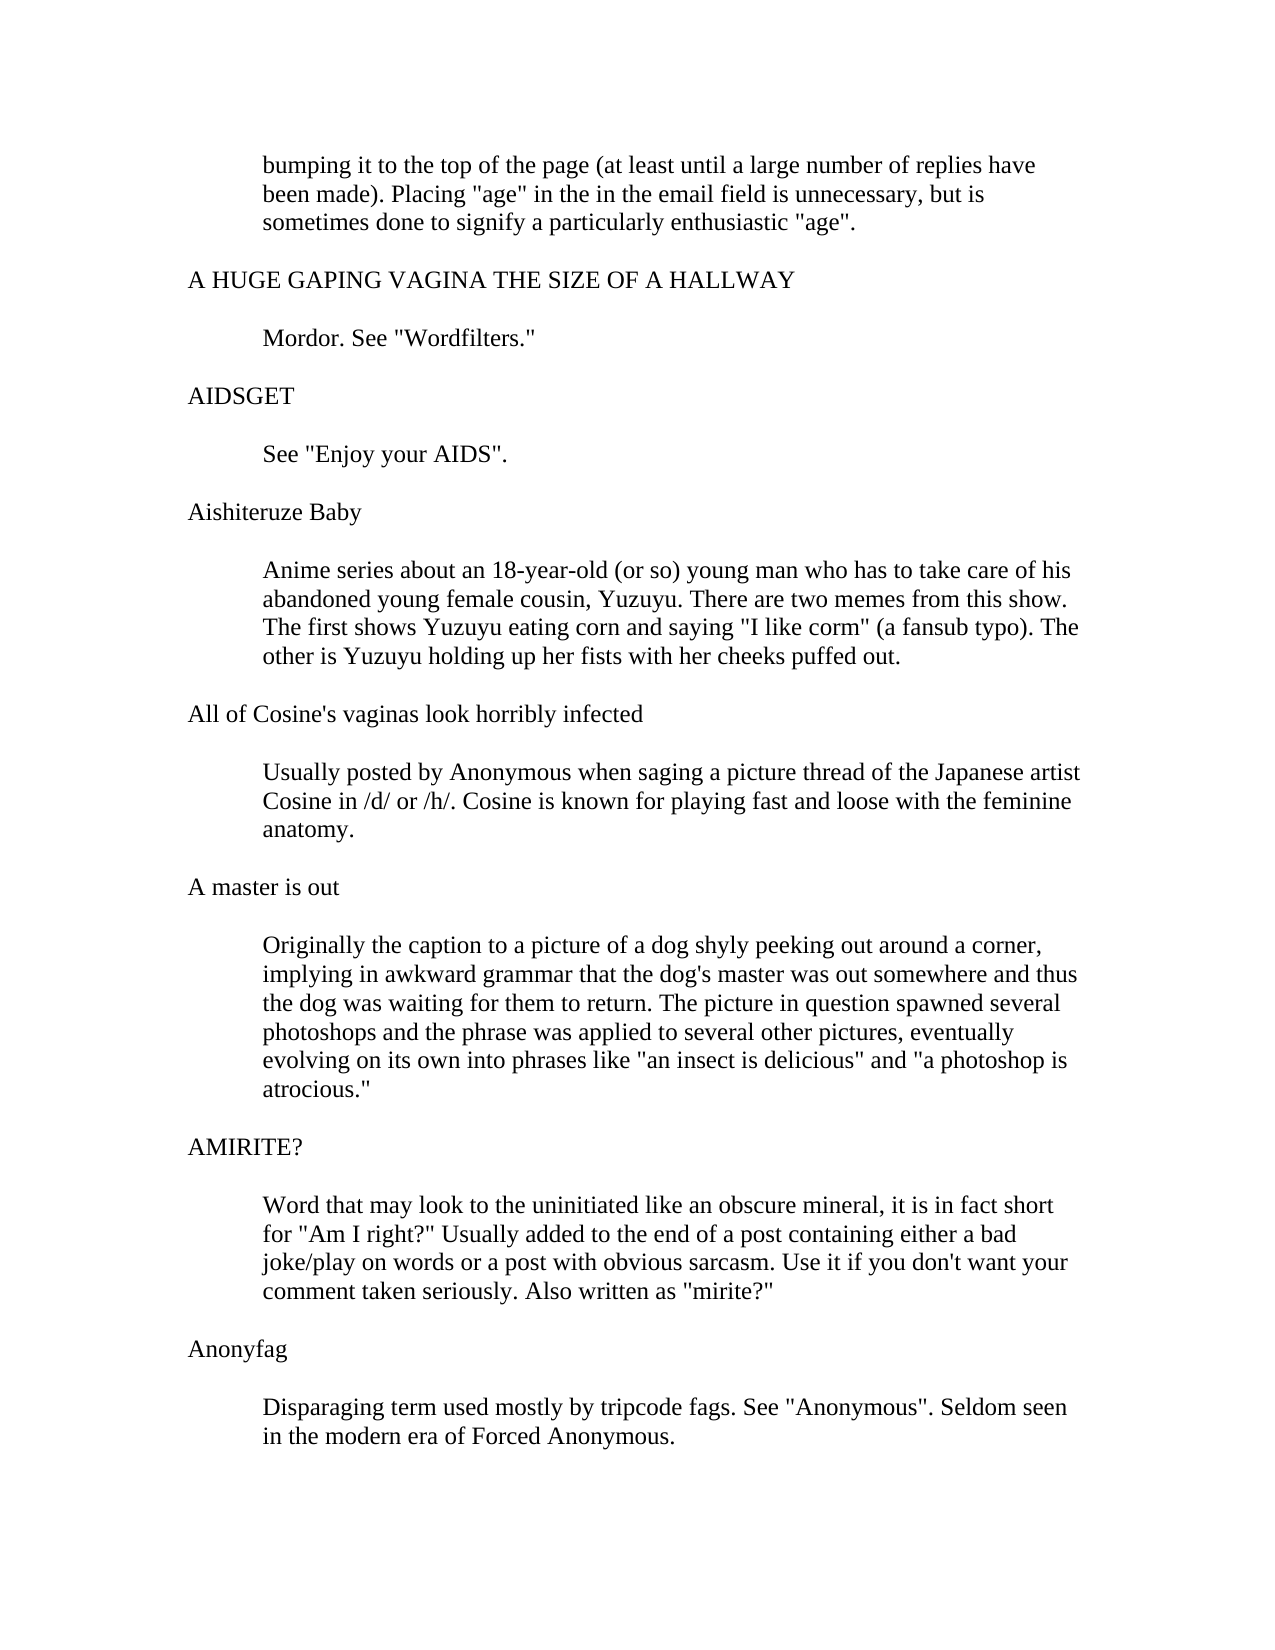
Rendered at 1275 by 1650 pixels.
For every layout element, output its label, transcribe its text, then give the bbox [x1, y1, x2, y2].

text Aishiteruze Baby [187, 497, 1087, 526]
text A HUGE GAPING VAGINA THE SIZE OF A HALLWAY [187, 265, 1087, 294]
text Word that may look to the uninitiated like an obscure mineral, it is in fact short for "Am I right?" Usually added to the end of a post containing either a bad joke/play on words or a post with obvious sarcasm. Use it if you don't want your comment taken seriously. Also written as "mirite?" [262, 1190, 1087, 1305]
text Anonyfag [187, 1334, 1087, 1363]
text bumping it to the top of the page (at least until a large number of replies have been made). Placing "age" in the in the email field is unnecessary, but is sometimes done to signify a particularly enthusiastic "age". [262, 150, 1087, 236]
text Mordor. See "Wordfilters." [262, 323, 1087, 352]
text AMIRITE? [187, 1132, 1087, 1161]
text All of Cosine's vaginas look horribly infected [187, 699, 1087, 728]
text AIDSGET [187, 381, 1087, 410]
text A master is out [187, 872, 1087, 901]
text Originally the caption to a picture of a dog shyly peeking out around a corner, implying in awkward grammar that the dog's master was out somewhere and thus the dog was waiting for them to return. The picture in question spawned several photoshops and the phrase was applied to several other pictures, eventually evolving on its own into phrases like "an insect is delicious" and "a photoshop is atrocious." [262, 930, 1087, 1103]
text See "Enjoy your AIDS". [262, 439, 1087, 468]
text Anime series about an 18-year-old (or so) young man who has to take care of his abandoned young female cousin, Yuzuyu. There are two memes from this show. The first shows Yuzuyu eating corn and saying "I like corm" (a fansub typo). The other is Yuzuyu holding up her fists with her cheeks puffed out. [262, 555, 1087, 670]
text Disparaging term used mostly by tripcode fags. See "Anonymous". Seldom seen in the modern era of Forced Anonymous. [262, 1392, 1087, 1449]
text Usually posted by Anonymous when saging a picture thread of the Japanese artist Cosine in /d/ or /h/. Cosine is known for playing fast and loose with the feminine anatomy. [262, 757, 1087, 843]
